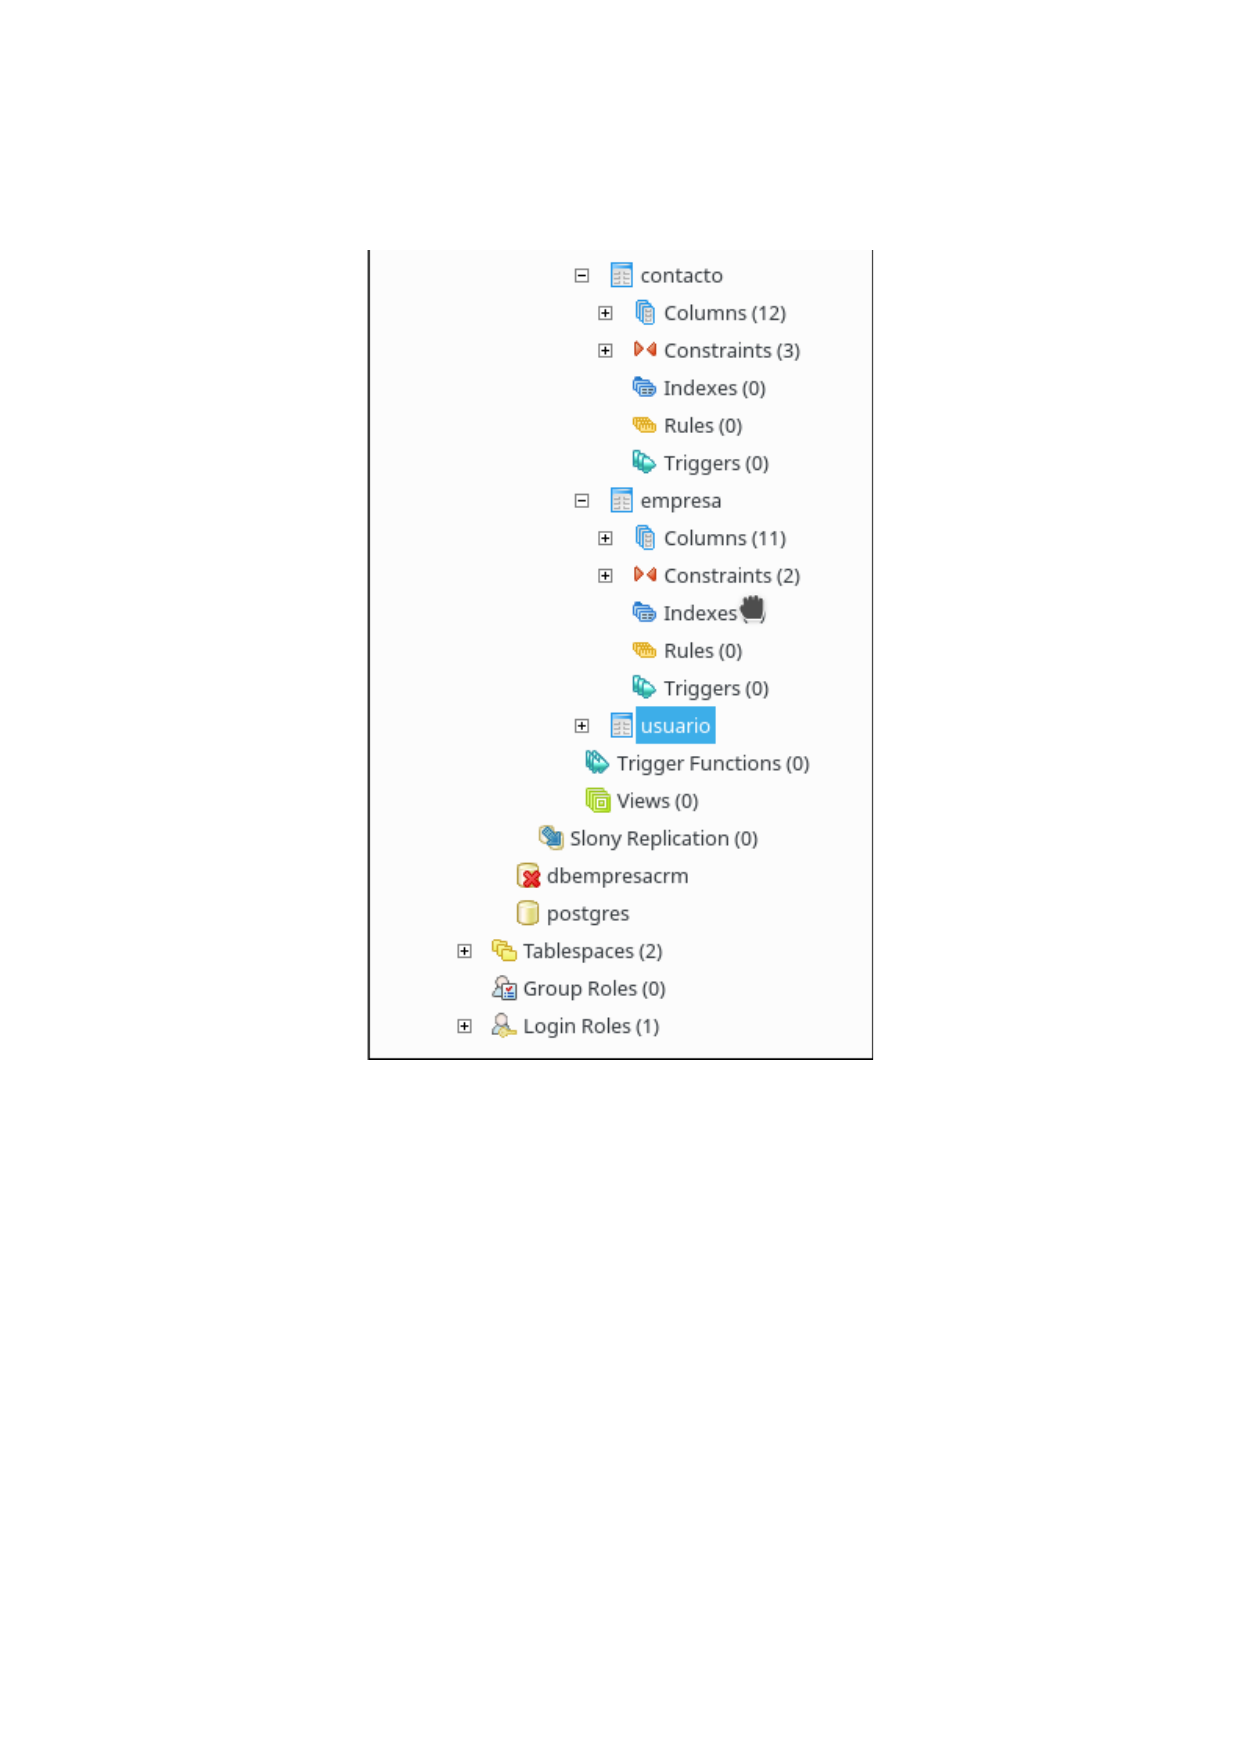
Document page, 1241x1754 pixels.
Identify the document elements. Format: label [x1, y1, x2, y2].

picture [367, 250, 874, 1060]
